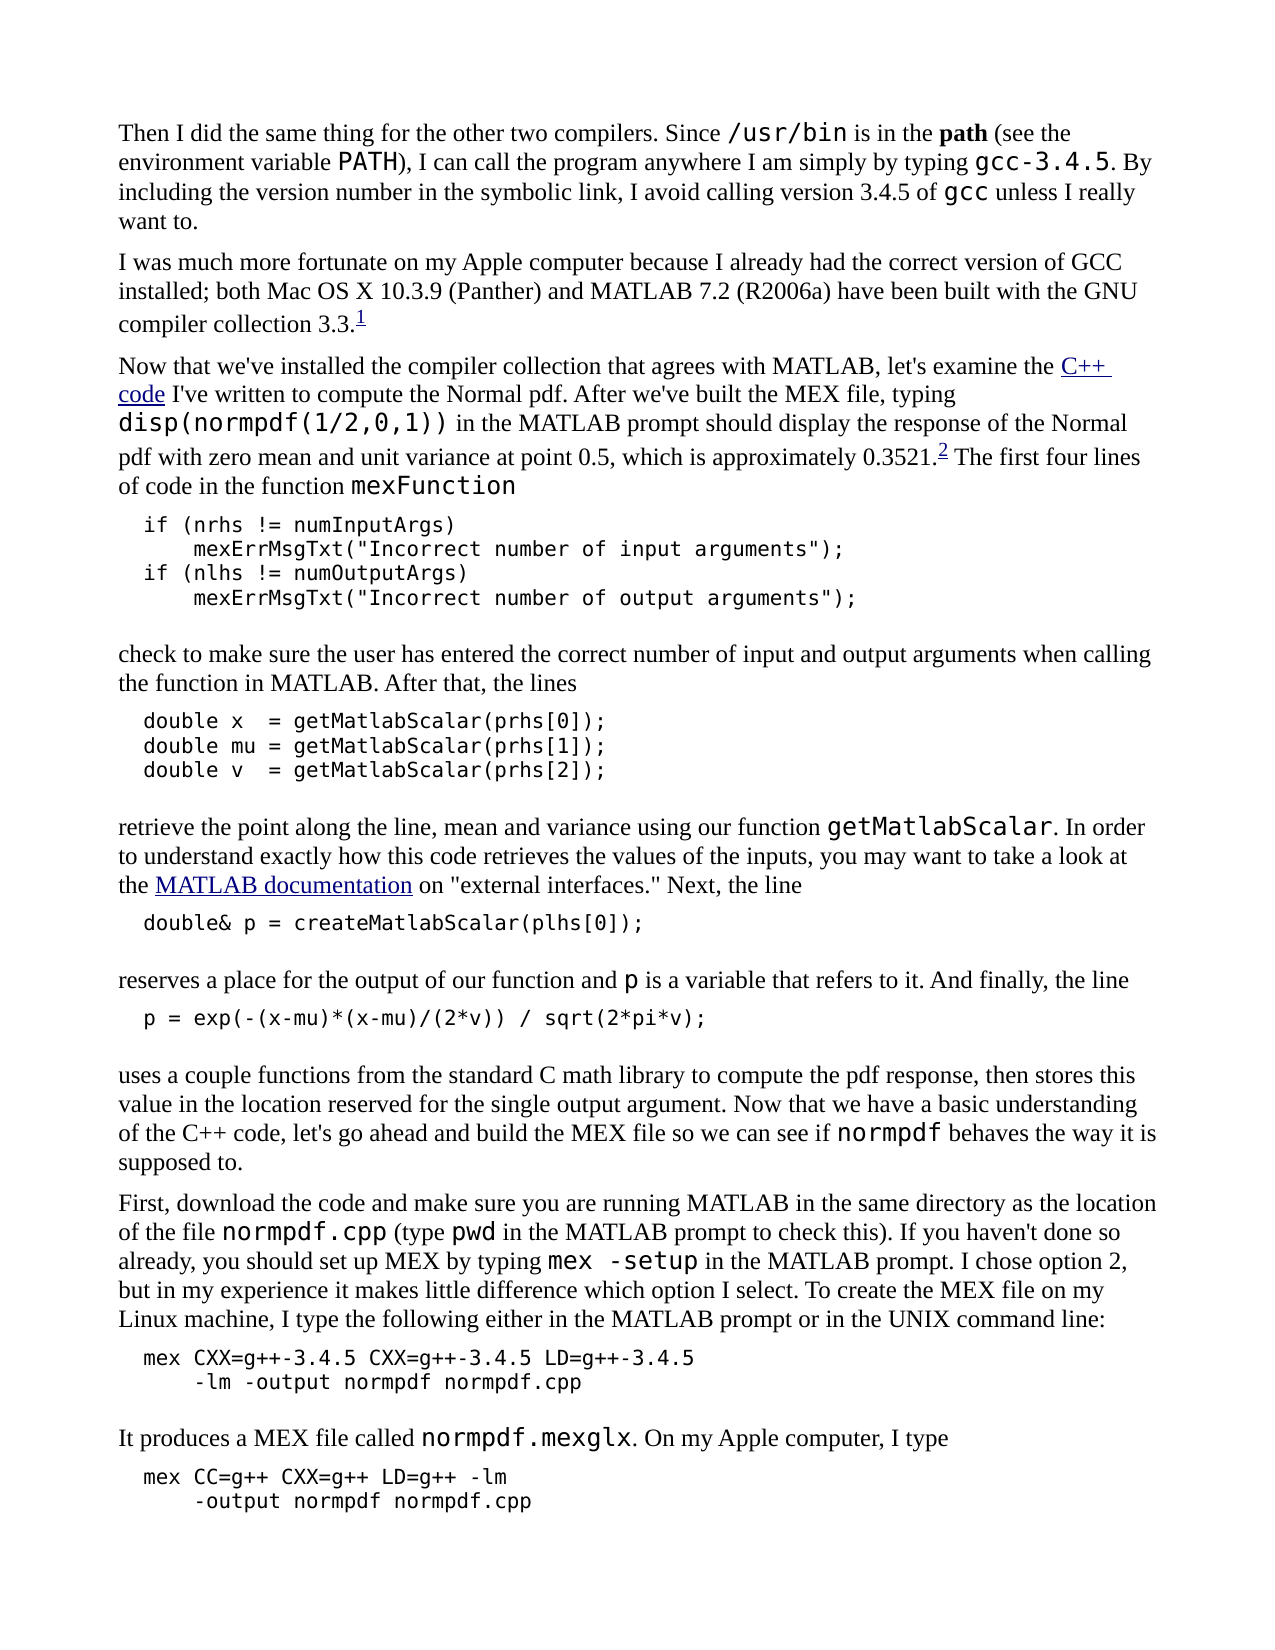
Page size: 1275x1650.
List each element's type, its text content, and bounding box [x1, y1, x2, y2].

text mexErrMsgTxt("Incorrect number of input arguments"); [118, 537, 1157, 561]
text I was much more fortunate on my Apple computer because I already had the correct version of GCC installed; both Mac OS X 10.3.9 (Panther) and MATLAB 7.2 (R2006a) have been built with the GNU compiler collection 3.3.1 [118, 247, 1157, 338]
text reserves a place for the output of our function and p is a variable that refers to it. And finally, the line [118, 965, 1157, 994]
text Now that we've installed the compiler collection that agrees with MATLAB, let's examine the C++ code I've written to compute the Normal pdf. After we've built the MEX file, typing disp(normpdf(1/2,0,1)) in the MATLAB prompt should display the response of the Normal pdf with zero mean and unit variance at point 0.5, which is approximately 0.3521.2 The first four lines of code in the function mexFunction [118, 351, 1157, 500]
text check to make sure the user has entered the correct number of input and output arguments when calling the function in MATLAB. After that, the lines [118, 639, 1157, 697]
text -lm -output normpdf normpdf.cpp [118, 1370, 1157, 1394]
text double v = getMatlabScalar(prhs[2]); [118, 758, 1157, 782]
text mex CXX=g++-3.4.5 CXX=g++-3.4.5 LD=g++-3.4.5 [118, 1346, 1157, 1370]
text mex CC=g++ CXX=g++ LD=g++ -lm [118, 1465, 1157, 1489]
text if (nrhs != numInputArgs) [118, 513, 1157, 537]
text First, download the code and make sure you are running MATLAB in the same directory as the location of the file normpdf.cpp (type pwd in the MATLAB prompt to check this). If you haven't done so already, you should set up MEX by typing mex -setup in the MATLAB prompt. I chose option 2, but in my experience it makes little difference which option I select. To create the MEX file on my Linux machine, I type the following either in the MATLAB prompt or in the UNIX command line: [118, 1188, 1157, 1333]
text p = exp(-(x-mu)*(x-mu)/(2*v)) / sqrt(2*pi*v); [118, 1006, 1157, 1031]
text uses a couple functions from the standard C math library to compute the pdf response, then stores this value in the location reserved for the single output argument. Now that we have a basic understanding of the C++ code, let's go ahead and build the MEX file so we can see if normpdf behaves the way it is supposed to. [118, 1060, 1157, 1176]
text Then I did the same thing for the other two compilers. Since /usr/bin is in the path (see the environment variable PATH), I can call the program anywhere I am simply by typing gcc-3.4.5. By including the version number in the symbolic link, I avoid calling version 3.4.5 of gcc unless I really want to. [118, 118, 1157, 235]
text double mu = getMatlabScalar(prhs[1]); [118, 734, 1157, 758]
text mexErrMsgTxt("Incorrect number of output arguments"); [118, 586, 1157, 610]
text double x = getMatlabScalar(prhs[0]); [118, 709, 1157, 734]
text -output normpdf normpdf.cpp [118, 1489, 1157, 1514]
text It produces a MEX file called normpdf.mexglx. On my Apple computer, I type [118, 1423, 1157, 1453]
text double& p = createMatlabScalar(plhs[0]); [118, 911, 1157, 935]
text if (nlhs != numOutputArgs) [118, 561, 1157, 586]
text retrieve the point along the line, mean and variance using our function getMatlabScalar. In order to understand exactly how this code retrieves the values of the inputs, you may want to take a look at the MATLAB documentation on "external interfaces." Next, the line [118, 812, 1157, 898]
